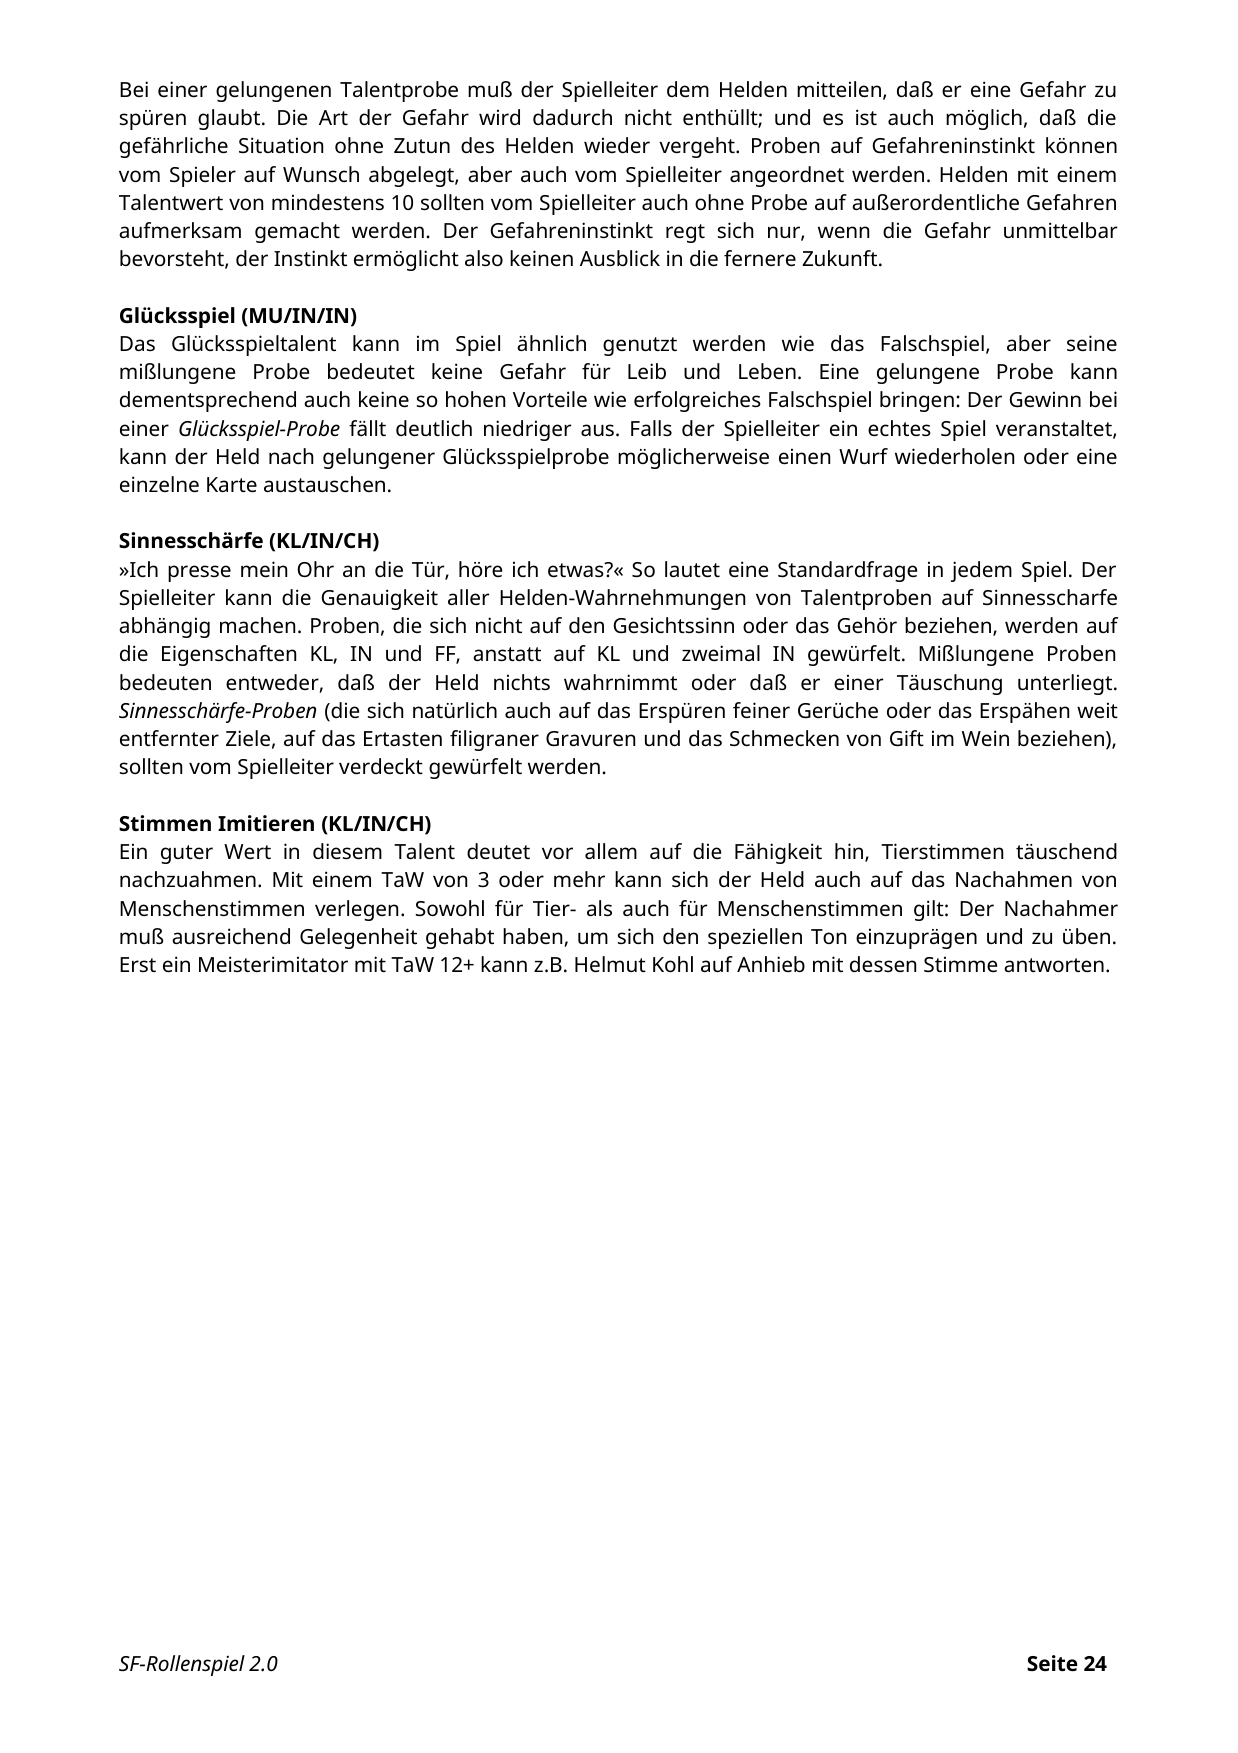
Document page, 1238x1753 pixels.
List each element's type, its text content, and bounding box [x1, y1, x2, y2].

text Bei einer gelungenen Talentprobe muß der Spielleiter dem Helden mitteilen, daß er eine Gefahr zu spüren glaubt. Die Art der Gefahr wird dadurch nicht enthüllt; und es ist auch möglich, daß die gefährliche Situation ohne Zutun des Helden wieder vergeht. Proben auf Gefahreninstinkt können vom Spieler auf Wunsch abgelegt, aber auch vom Spielleiter angeordnet werden. Helden mit einem Talentwert von mindestens 10 sollten vom Spielleiter auch ohne Probe auf außerordentliche Gefahren aufmerksam gemacht werden. Der Gefahreninstinkt regt sich nur, wenn die Gefahr unmittelbar bevorsteht, der Instinkt ermöglicht also keinen Ausblick in die fernere Zukunft. [119, 75, 1119, 273]
text Ein guter Wert in diesem Talent deutet vor allem auf die Fähigkeit hin, Tierstimmen täuschend nachzuahmen. Mit einem TaW von 3 oder mehr kann sich der Held auch auf das Nachahmen von Menschenstimmen verlegen. Sowohl für Tier- als auch für Menschenstimmen gilt: Der Nachahmer muß ausreichend Gelegenheit gehabt haben, um sich den speziellen Ton einzuprägen und zu üben. Erst ein Meisterimitator mit TaW 12+ kann z.B. Helmut Kohl auf Anhieb mit dessen Stimme antworten. [119, 837, 1119, 978]
text Glücksspiel (MU/IN/IN) [119, 301, 1119, 329]
text Sinnesschärfe (KL/IN/CH) [119, 527, 1119, 555]
text Stimmen Imitieren (KL/IN/CH) [119, 809, 1119, 837]
text Das Glücksspieltalent kann im Spiel ähnlich genutzt werden wie das Falschspiel, aber seine mißlungene Probe bedeutet keine Gefahr für Leib und Leben. Eine gelungene Probe kann dementsprechend auch keine so hohen Vorteile wie erfolgreiches Falschspiel bringen: Der Gewinn bei einer Glücksspiel-Probe fällt deutlich niedriger aus. Falls der Spielleiter ein echtes Spiel veranstaltet, kann der Held nach gelungener Glücksspielprobe möglicherweise einen Wurf wiederholen oder eine einzelne Karte austauschen. [119, 329, 1119, 498]
text »Ich presse mein Ohr an die Tür, höre ich etwas?« So lautet eine Standardfrage in jedem Spiel. Der Spielleiter kann die Genauigkeit aller Helden-Wahrnehmungen von Talentproben auf Sinnesscharfe abhängig machen. Proben, die sich nicht auf den Gesichtssinn oder das Gehör beziehen, werden auf die Eigenschaften KL, IN und FF, anstatt auf KL und zweimal IN gewürfelt. Mißlungene Proben bedeuten entweder, daß der Held nichts wahrnimmt oder daß er einer Täuschung unterliegt. Sinnesschärfe-Proben (die sich natürlich auch auf das Erspüren feiner Gerüche oder das Erspähen weit entfernter Ziele, auf das Ertasten filigraner Gravuren und das Schmecken von Gift im Wein beziehen), sollten vom Spielleiter verdeckt gewürfelt werden. [119, 555, 1119, 781]
